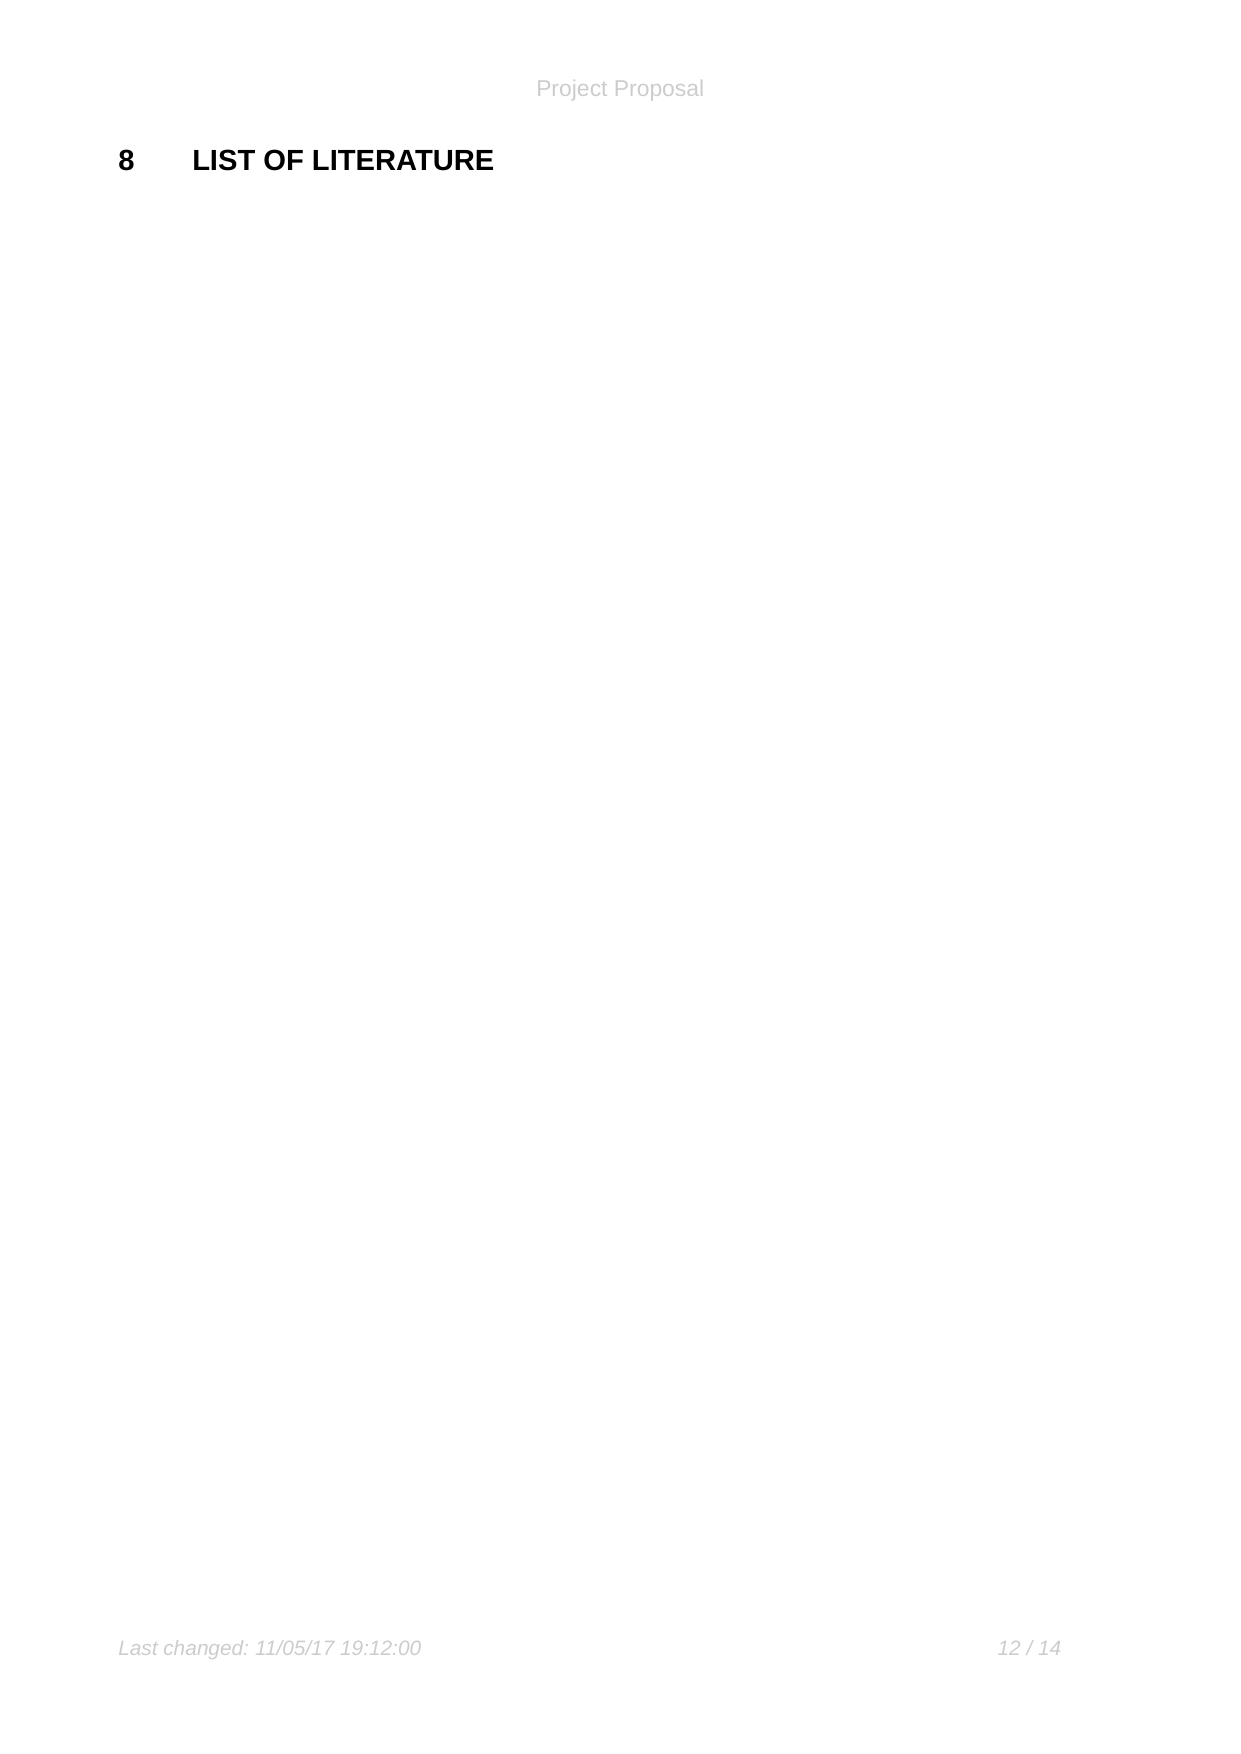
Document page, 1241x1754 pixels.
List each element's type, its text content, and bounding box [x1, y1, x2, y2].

subtitle List of Literature [118, 143, 1122, 177]
